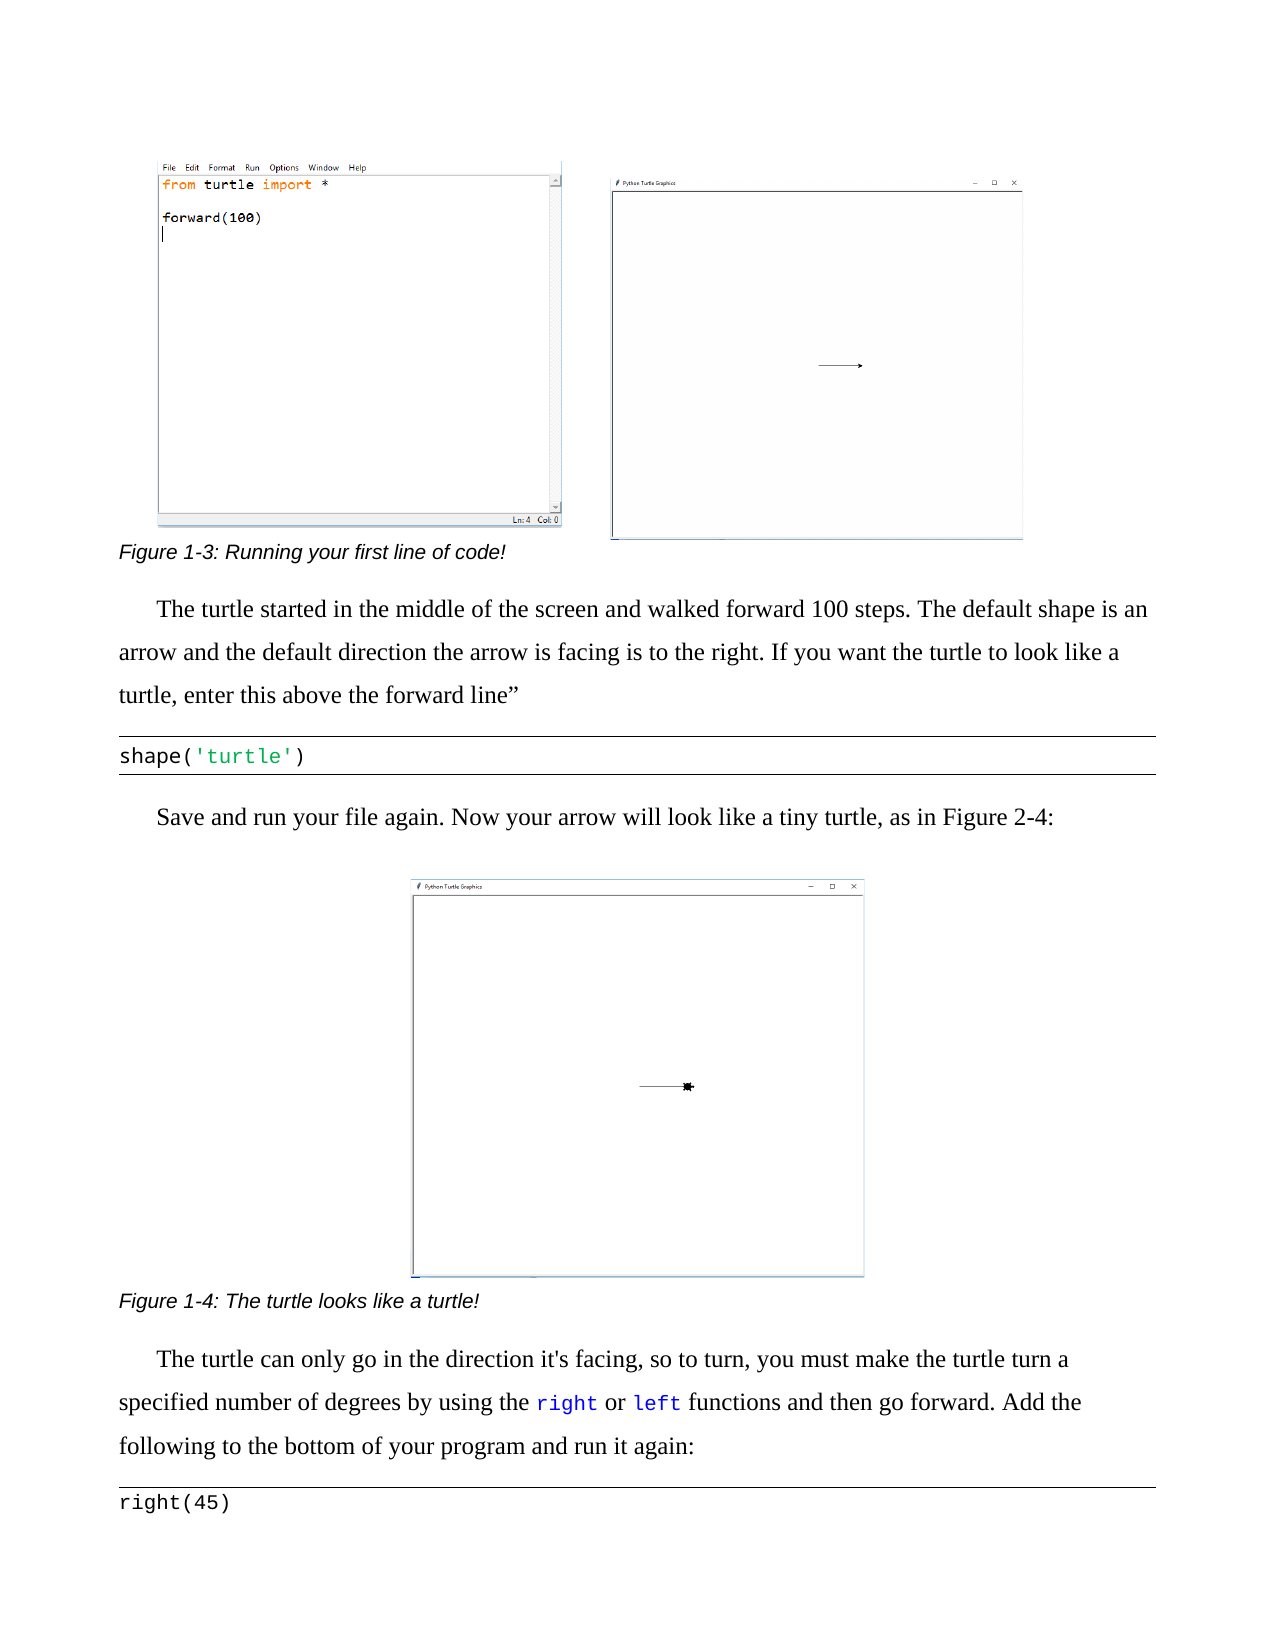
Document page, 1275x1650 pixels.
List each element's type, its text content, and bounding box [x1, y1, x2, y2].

picture [410, 879, 865, 1278]
text The turtle can only go in the direction it's facing, so to turn, you must make the turtle turn a specified number of degrees by using the right or left functions and then go forward. Add the following to the bottom of your program and run it again: [118, 1344, 1156, 1460]
text right(45) [118, 1488, 1156, 1516]
text Save and run your file again. Now your arrow will look like a tiny turtle, as in Figure 2-4: [118, 802, 1156, 831]
text Figure 1-4: The turtle looks like a turtle! [118, 901, 1156, 1313]
text The turtle started in the middle of the screen and walked forward 100 steps. The default shape is an arrow and the default direction the arrow is facing is to the right. If you want the turtle to look like a turtle, enter this above the forward line” [118, 594, 1156, 709]
picture [610, 178, 1024, 540]
picture [157, 161, 562, 528]
text Figure 1-3: Running your first line of code! [118, 174, 1156, 563]
text shape('turtle') [118, 737, 1156, 775]
